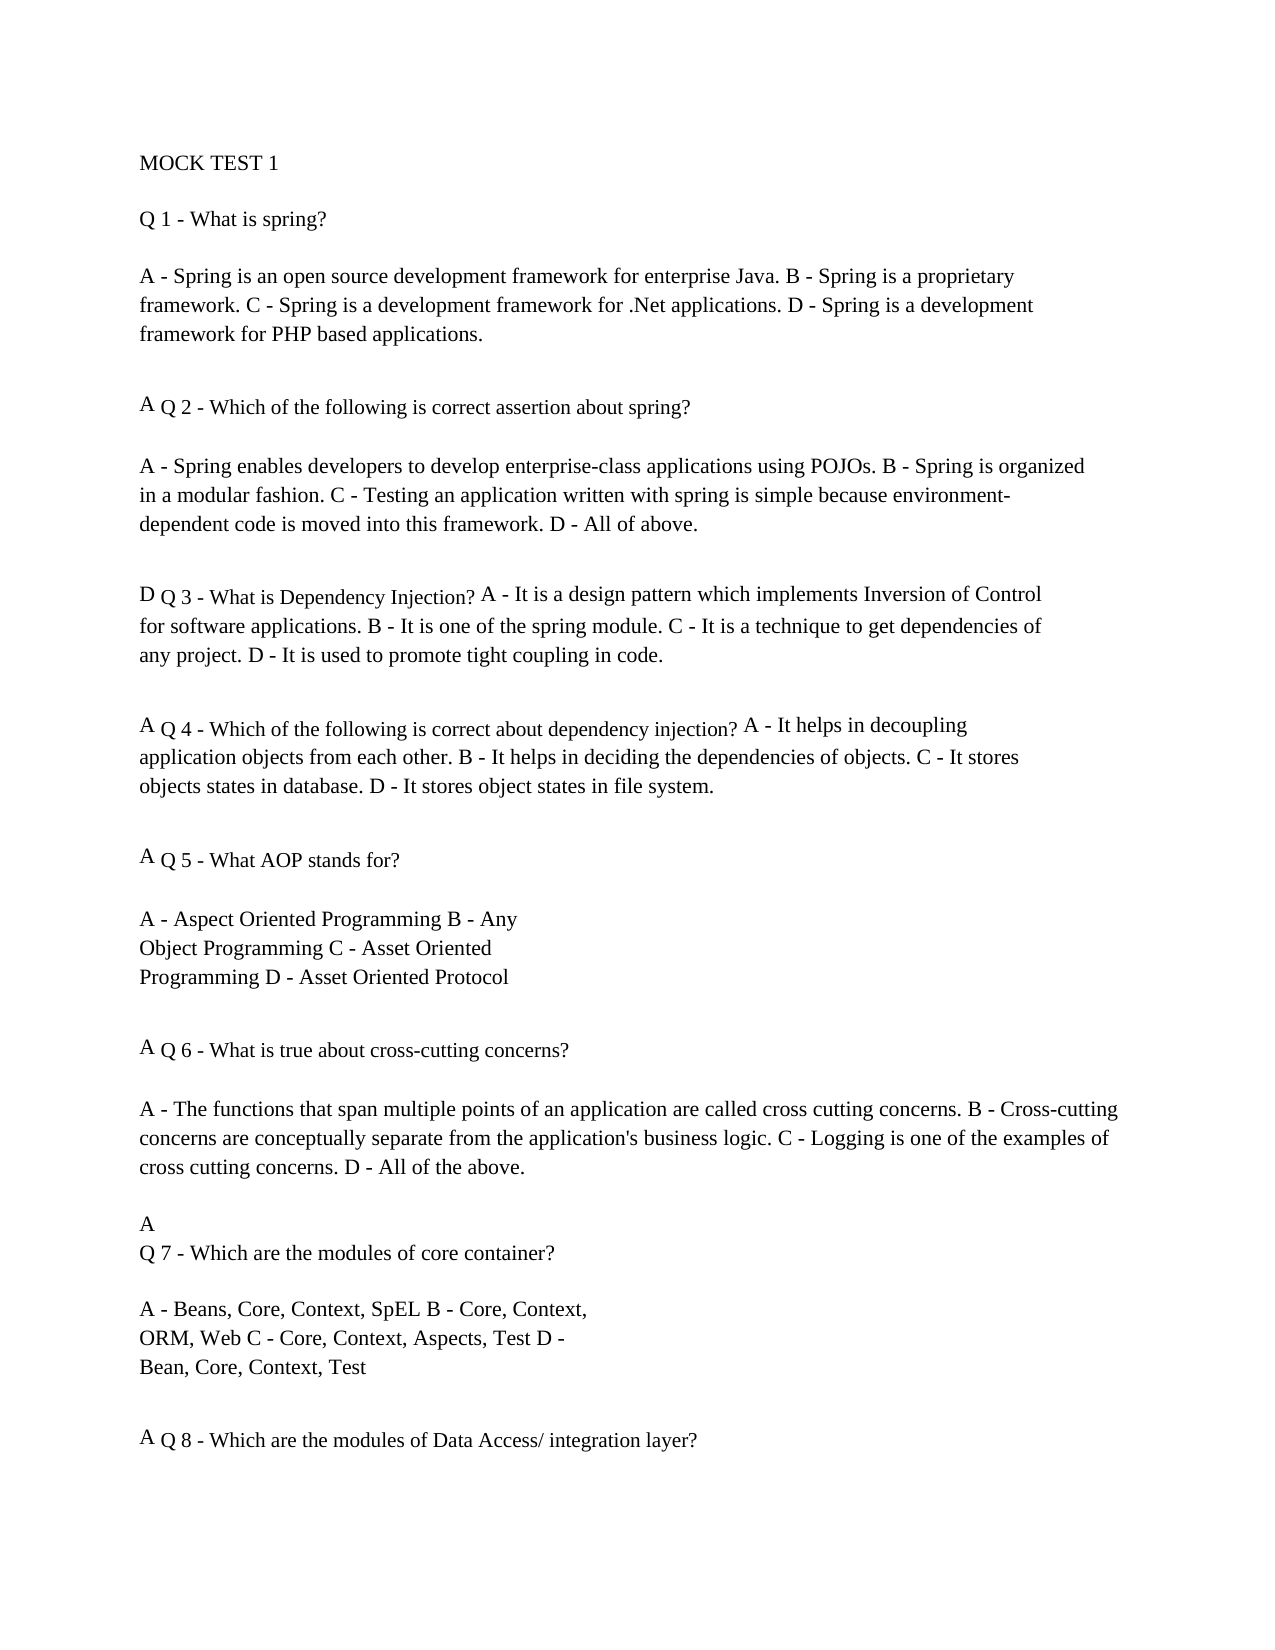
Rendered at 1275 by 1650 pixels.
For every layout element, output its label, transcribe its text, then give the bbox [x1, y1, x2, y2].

text A - Aspect Oriented Programming B - Any Object Programming C - Asset Oriented Programming D - Asset Oriented Protocol [139, 906, 581, 989]
text A - The functions that span multiple points of an application are called cross cutting concerns. B - Cross-cutting concerns are conceptually separate from the application's business logic. C - Logging is one of the examples of cross cutting concerns. D - All of the above. [139, 1096, 1119, 1179]
text Q 7 - Which are the modules of core container? [139, 1240, 778, 1265]
text A - Beans, Core, Context, SpEL B - Core, Context, ORM, Web C - Core, Context, Aspects, Test D - Bean, Core, Context, Test [139, 1296, 594, 1379]
text A Q 6 - What is true about cross-cutting concerns? [139, 1020, 804, 1062]
text A Q 8 - Which are the modules of Data Access/ integration layer? [139, 1411, 988, 1452]
text D Q 3 - What is Dependency Injection? A - It is a design pattern which implements Inversion of Control for software applications. B - It is one of the spring module. C - It is a technique to get dependencies of any project. D - It is used to promote tight coupling in code. [139, 567, 1067, 667]
text A [139, 1211, 187, 1236]
text A Q 4 - Which of the following is correct about dependency injection? A - It helps in decoupling application objects from each other. B - It helps in deciding the dependencies of objects. C - It stores objects states in database. D - It stores object states in file system. [139, 698, 1053, 798]
text A Q 5 - What AOP stands for? [139, 830, 516, 872]
text MOCK TEST 1 [139, 150, 318, 175]
text A - Spring enables developers to develop enterprise-class applications using POJOs. B - Spring is organized in a modular fashion. C - Testing an application written with spring is simple because environment-dependent code is moved into this framework. D - All of above. [139, 453, 1093, 536]
text Q 1 - What is spring? [139, 206, 449, 232]
text A Q 2 - Which of the following is correct assertion about spring? [139, 377, 1001, 419]
text A - Spring is an open source development framework for enterprise Java. B - Spring is a proprietary framework. C - Spring is a development framework for .Net applications. D - Spring is a development framework for PHP based applications. [139, 263, 1106, 346]
